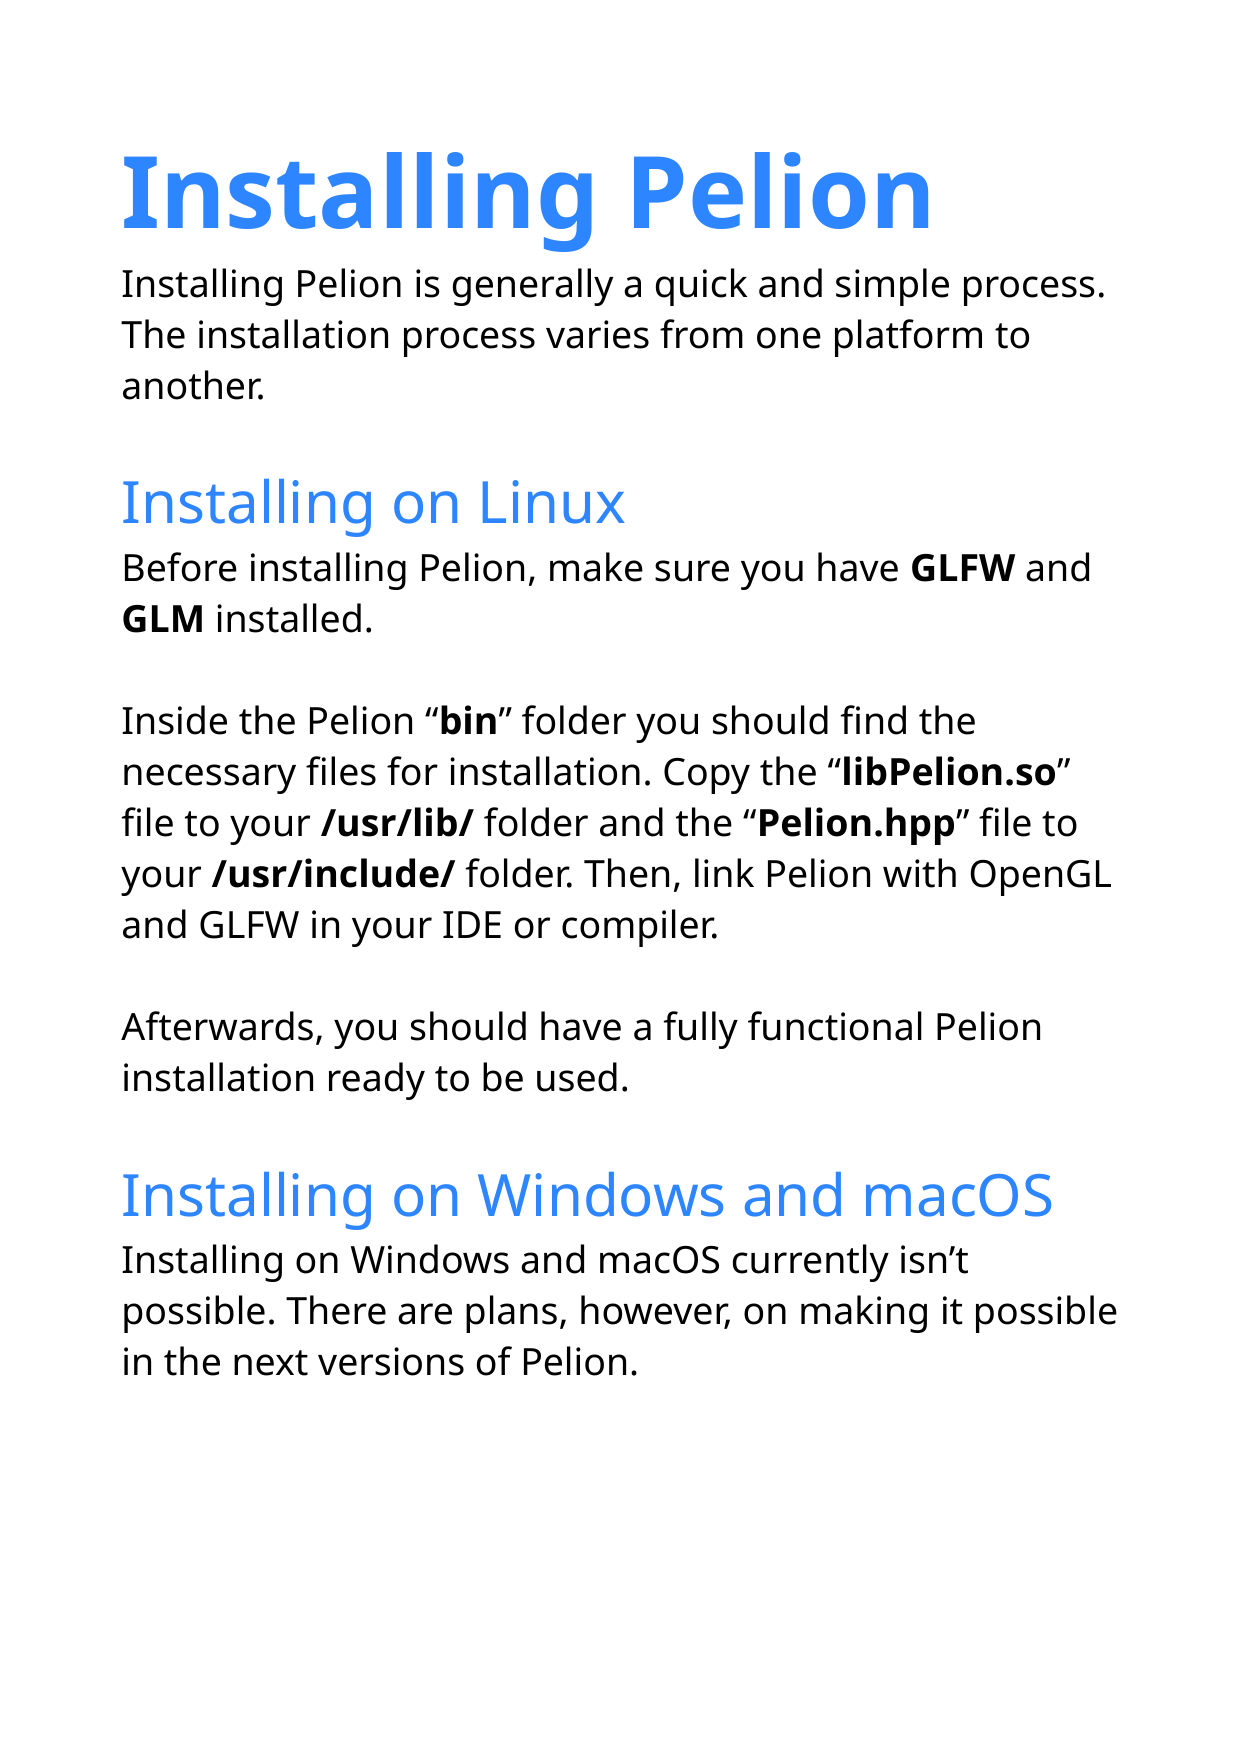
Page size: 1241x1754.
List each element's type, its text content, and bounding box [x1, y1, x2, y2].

text Installing on Windows and macOS [121, 1153, 1119, 1233]
text Afterwards, you should have a fully functional Pelion installation ready to be used. [121, 1000, 1119, 1102]
text Installing on Windows and macOS currently isn’t possible. There are plans, however, on making it possible in the next versions of Pelion. [121, 1233, 1119, 1386]
text Before installing Pelion, make sure you have GLFW and GLM installed. [121, 541, 1119, 643]
text Inside the Pelion “bin” folder you should find the necessary files for installation. Copy the “libPelion.so” file to your /usr/lib/ folder and the “Pelion.hpp” file to your /usr/include/ folder. Then, link Pelion with OpenGL and GLFW in your IDE or compiler. [121, 694, 1119, 949]
text Installing Pelion is generally a quick and simple process. The installation process varies from one platform to another. [121, 257, 1119, 411]
text Installing Pelion [121, 121, 1119, 257]
text Installing on Linux [121, 462, 1119, 541]
